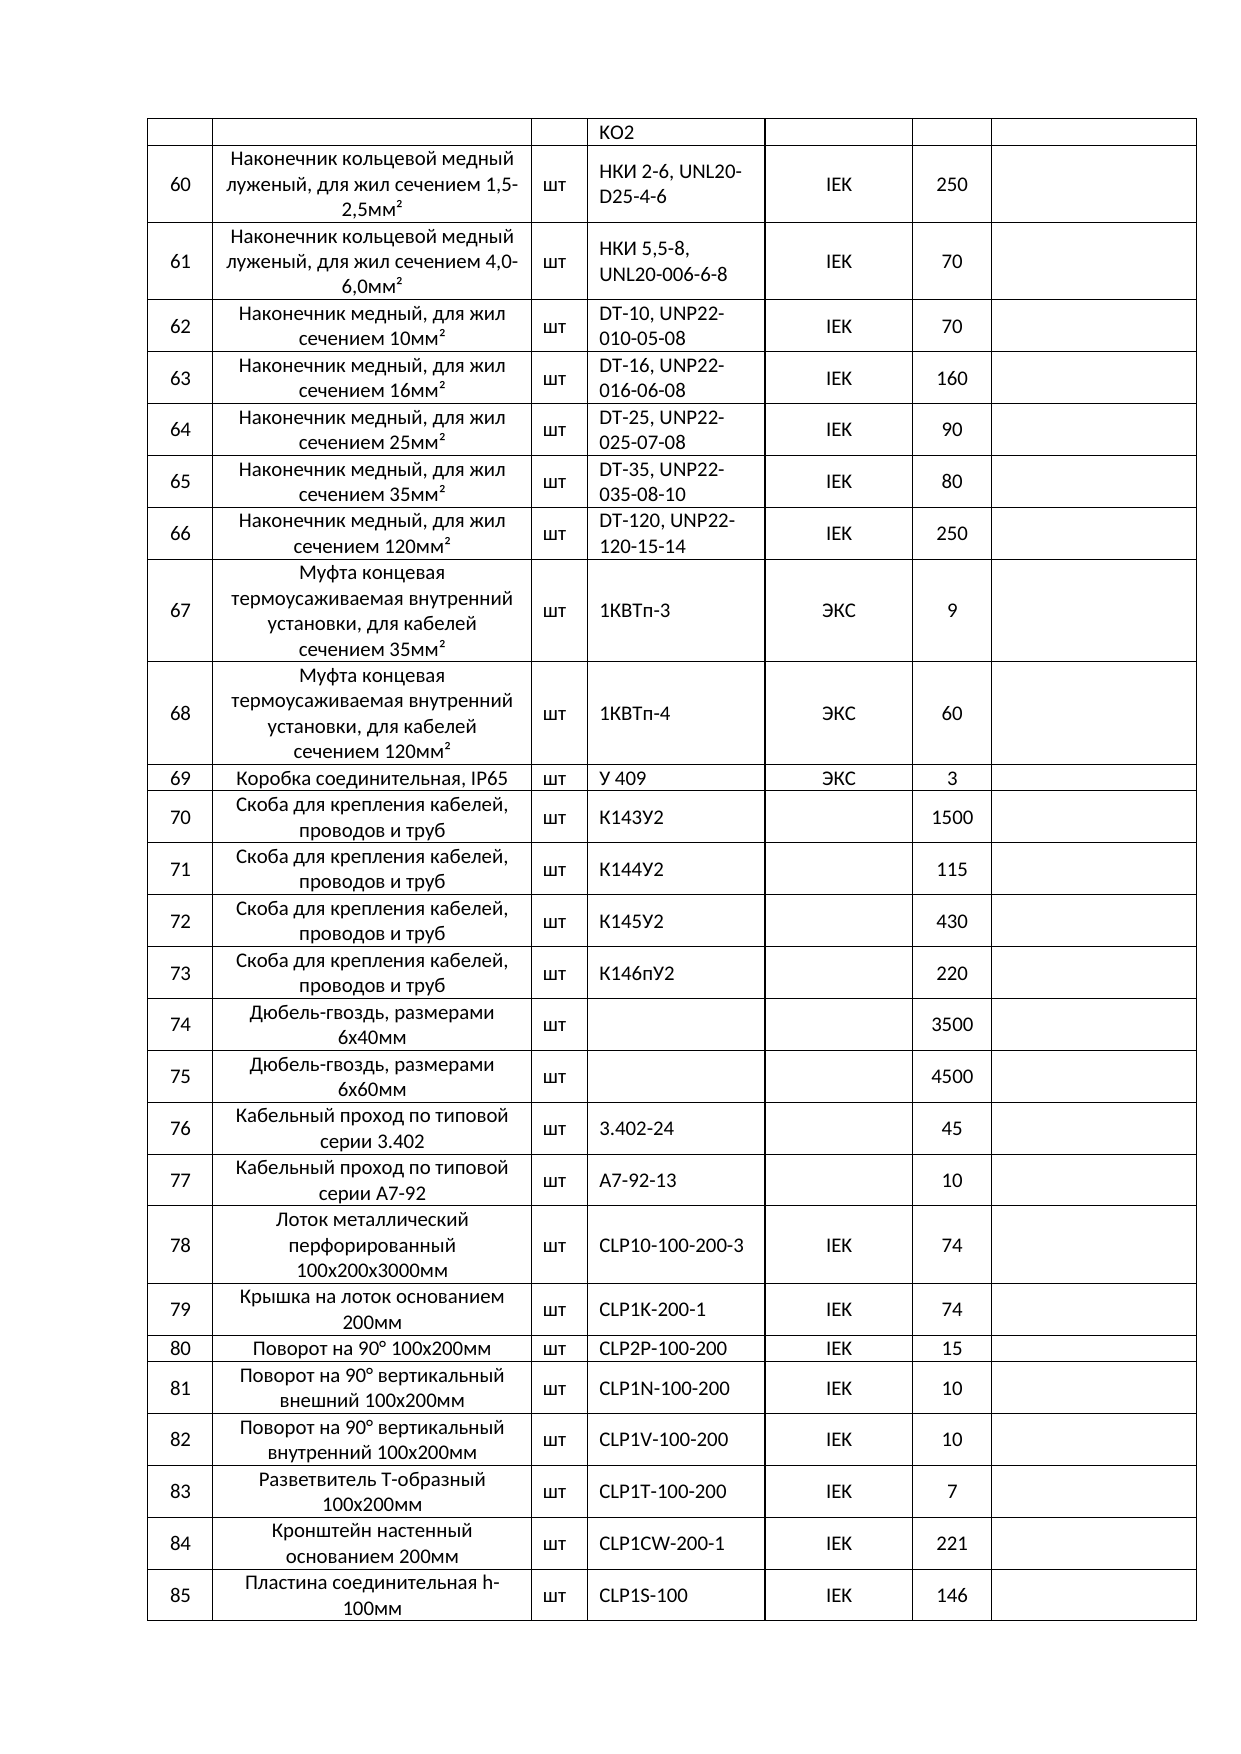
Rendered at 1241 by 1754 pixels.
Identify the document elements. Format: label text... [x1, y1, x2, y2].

table_cell Скоба для крепления кабелей, проводов и труб [213, 895, 531, 946]
table_cell шт [532, 1103, 587, 1153]
table_cell шт [532, 1362, 587, 1413]
table_cell Наконечник кольцевой медный луженый, для жил сечением 4,0-6,0мм² [213, 223, 531, 299]
table_cell [992, 119, 1196, 144]
table_cell DT-35, UNP22-035-08-10 [588, 456, 764, 507]
table_cell шт [532, 895, 587, 946]
table_cell шт [532, 999, 587, 1050]
table_cell К146пУ2 [588, 947, 764, 998]
table_cell Муфта концевая термоусаживаемая внутренний установки, для кабелей сечением 35мм² [213, 560, 531, 661]
table_cell Дюбель-гвоздь, размерами 6х60мм [213, 1051, 531, 1102]
table_cell CLP1K-200-1 [588, 1284, 764, 1334]
table_cell [766, 947, 912, 998]
table_cell [992, 1466, 1196, 1517]
table_cell [213, 119, 531, 144]
table_cell 80 [148, 1336, 212, 1361]
table_cell 83 [148, 1466, 212, 1517]
table_cell [992, 508, 1196, 558]
table_cell [766, 1051, 912, 1102]
table_cell IEK [766, 404, 912, 455]
table_cell DT-25, UNP22-025-07-08 [588, 404, 764, 455]
table_cell 61 [148, 223, 212, 299]
table_cell 221 [913, 1518, 991, 1568]
table_cell [992, 843, 1196, 894]
table_cell Поворот на 90° вертикальный внутренний 100х200мм [213, 1414, 531, 1465]
table_cell 64 [148, 404, 212, 455]
table_cell [992, 456, 1196, 507]
table_cell 3500 [913, 999, 991, 1050]
table_cell 62 [148, 300, 212, 351]
table_cell К143У2 [588, 791, 764, 842]
table_cell [766, 895, 912, 946]
table_cell 80 [913, 456, 991, 507]
table_cell К144У2 [588, 843, 764, 894]
table_cell шт [532, 300, 587, 351]
table_cell шт [532, 1051, 587, 1102]
table_cell 1КВТп-3 [588, 560, 764, 661]
table_cell 4500 [913, 1051, 991, 1102]
table_cell DT-10, UNP22-010-05-08 [588, 300, 764, 351]
table_cell 220 [913, 947, 991, 998]
table_cell [992, 1206, 1196, 1283]
table_cell 10 [913, 1362, 991, 1413]
table_cell [992, 352, 1196, 403]
table_cell шт [532, 1466, 587, 1517]
table_cell Наконечник медный, для жил сечением 120мм² [213, 508, 531, 558]
table_cell IEK [766, 1362, 912, 1413]
table_cell Крышка на лоток основанием 200мм [213, 1284, 531, 1334]
table_cell [992, 662, 1196, 764]
table_cell 250 [913, 146, 991, 222]
table_cell 72 [148, 895, 212, 946]
table_cell [766, 1103, 912, 1153]
table_cell Скоба для крепления кабелей, проводов и труб [213, 843, 531, 894]
table_cell 68 [148, 662, 212, 764]
table_cell IEK [766, 508, 912, 558]
table_cell IEK [766, 1570, 912, 1620]
table_cell шт [532, 947, 587, 998]
table_cell [532, 119, 587, 144]
table_cell 10 [913, 1414, 991, 1465]
table_cell 81 [148, 1362, 212, 1413]
table_cell [766, 119, 912, 144]
table_cell [148, 119, 212, 144]
table_cell Коробка соединительная, IP65 [213, 765, 531, 790]
table_cell шт [532, 352, 587, 403]
table_cell ЭКС [766, 560, 912, 661]
table_cell 250 [913, 508, 991, 558]
table_cell [992, 1284, 1196, 1334]
table_cell шт [532, 508, 587, 558]
table_cell CLP1N-100-200 [588, 1362, 764, 1413]
table_cell 3 [913, 765, 991, 790]
table_cell НКИ 5,5-8, UNL20-006-6-8 [588, 223, 764, 299]
table_cell шт [532, 1570, 587, 1620]
table_cell [992, 146, 1196, 222]
table_cell 82 [148, 1414, 212, 1465]
table_cell 65 [148, 456, 212, 507]
table_cell 69 [148, 765, 212, 790]
table_cell [992, 765, 1196, 790]
table_cell IEK [766, 146, 912, 222]
table_cell шт [532, 1518, 587, 1568]
table_cell 70 [913, 300, 991, 351]
table_cell [766, 843, 912, 894]
table_cell [992, 1518, 1196, 1568]
table_cell Наконечник медный, для жил сечением 25мм² [213, 404, 531, 455]
table_cell шт [532, 662, 587, 764]
table_cell 84 [148, 1518, 212, 1568]
table_cell [588, 1051, 764, 1102]
table_cell [588, 999, 764, 1050]
table_cell 75 [148, 1051, 212, 1102]
table_cell шт [532, 1284, 587, 1334]
table_cell [992, 1103, 1196, 1153]
table_cell 70 [148, 791, 212, 842]
table_cell Муфта концевая термоусаживаемая внутренний установки, для кабелей сечением 120мм² [213, 662, 531, 764]
table_cell IEK [766, 1336, 912, 1361]
table_cell [913, 119, 991, 144]
table_cell [992, 947, 1196, 998]
table_cell 78 [148, 1206, 212, 1283]
table_cell 77 [148, 1155, 212, 1205]
table_cell шт [532, 1155, 587, 1205]
table_cell 73 [148, 947, 212, 998]
table_cell IEK [766, 300, 912, 351]
table_cell 10 [913, 1155, 991, 1205]
table_cell ЭКС [766, 662, 912, 764]
table_cell 9 [913, 560, 991, 661]
table_cell KO2 [588, 119, 764, 144]
table_cell Кронштейн настенный основанием 200мм [213, 1518, 531, 1568]
table_cell Поворот на 90° вертикальный внешний 100х200мм [213, 1362, 531, 1413]
table_cell Скоба для крепления кабелей, проводов и труб [213, 947, 531, 998]
table_cell CLP1S-100 [588, 1570, 764, 1620]
table_cell 1500 [913, 791, 991, 842]
table_cell 45 [913, 1103, 991, 1153]
table_cell [992, 560, 1196, 661]
table_cell шт [532, 404, 587, 455]
table_cell CLP10-100-200-3 [588, 1206, 764, 1283]
table_cell CLP2P-100-200 [588, 1336, 764, 1361]
table_cell [992, 223, 1196, 299]
table_cell НКИ 2-6, UNL20-D25-4-6 [588, 146, 764, 222]
table_cell [992, 1362, 1196, 1413]
table_cell [992, 1155, 1196, 1205]
table_cell Наконечник медный, для жил сечением 10мм² [213, 300, 531, 351]
table_cell [992, 404, 1196, 455]
table_cell IEK [766, 223, 912, 299]
table_cell А7-92-13 [588, 1155, 764, 1205]
table_cell 146 [913, 1570, 991, 1620]
table_cell CLP1Т-100-200 [588, 1466, 764, 1517]
table_cell У 409 [588, 765, 764, 790]
table_cell Наконечник медный, для жил сечением 16мм² [213, 352, 531, 403]
table_cell Кабельный проход по типовой серии А7-92 [213, 1155, 531, 1205]
table_cell [992, 1570, 1196, 1620]
table_cell Скоба для крепления кабелей, проводов и труб [213, 791, 531, 842]
table_cell [992, 999, 1196, 1050]
table_cell 90 [913, 404, 991, 455]
table_cell Дюбель-гвоздь, размерами 6х40мм [213, 999, 531, 1050]
table_cell IEK [766, 1518, 912, 1568]
table_cell IEK [766, 1284, 912, 1334]
table_cell 63 [148, 352, 212, 403]
table_cell [766, 1155, 912, 1205]
table_cell шт [532, 791, 587, 842]
table_cell 70 [913, 223, 991, 299]
table_cell IEK [766, 456, 912, 507]
table_cell 3.402-24 [588, 1103, 764, 1153]
table_cell шт [532, 1206, 587, 1283]
table_cell IEK [766, 352, 912, 403]
table_cell 1КВТп-4 [588, 662, 764, 764]
table_cell 85 [148, 1570, 212, 1620]
table_cell шт [532, 843, 587, 894]
table_cell 66 [148, 508, 212, 558]
table_cell шт [532, 560, 587, 661]
table_cell [992, 791, 1196, 842]
table_cell [992, 1414, 1196, 1465]
table_cell Пластина соединительная h-100мм [213, 1570, 531, 1620]
table_cell [992, 300, 1196, 351]
table_cell 74 [148, 999, 212, 1050]
table_cell Лоток металлический перфорированный 100х200х3000мм [213, 1206, 531, 1283]
table_cell 430 [913, 895, 991, 946]
table_cell CLP1CW-200-1 [588, 1518, 764, 1568]
table_cell 79 [148, 1284, 212, 1334]
table_cell Кабельный проход по типовой серии 3.402 [213, 1103, 531, 1153]
table_cell Наконечник кольцевой медный луженый, для жил сечением 1,5-2,5мм² [213, 146, 531, 222]
table_cell Поворот на 90° 100х200мм [213, 1336, 531, 1361]
table_cell шт [532, 146, 587, 222]
table_cell IEK [766, 1466, 912, 1517]
table_cell Разветвитель Т-образный 100х200мм [213, 1466, 531, 1517]
table_cell шт [532, 1414, 587, 1465]
table_cell 60 [148, 146, 212, 222]
table_cell IEK [766, 1206, 912, 1283]
table_cell шт [532, 223, 587, 299]
table_cell 71 [148, 843, 212, 894]
table_cell IEK [766, 1414, 912, 1465]
table_cell [992, 895, 1196, 946]
table_cell [766, 791, 912, 842]
table_cell 74 [913, 1284, 991, 1334]
table_cell шт [532, 765, 587, 790]
table_cell DT-16, UNP22-016-06-08 [588, 352, 764, 403]
table_cell 74 [913, 1206, 991, 1283]
table_cell DT-120, UNP22-120-15-14 [588, 508, 764, 558]
table_cell [992, 1051, 1196, 1102]
table_cell 115 [913, 843, 991, 894]
table_cell К145У2 [588, 895, 764, 946]
table_cell 160 [913, 352, 991, 403]
table_cell CLP1V-100-200 [588, 1414, 764, 1465]
table_cell 67 [148, 560, 212, 661]
table_cell шт [532, 1336, 587, 1361]
table_cell шт [532, 456, 587, 507]
table_cell 60 [913, 662, 991, 764]
table_cell 15 [913, 1336, 991, 1361]
table_cell 76 [148, 1103, 212, 1153]
table_cell ЭКС [766, 765, 912, 790]
table_cell Наконечник медный, для жил сечением 35мм² [213, 456, 531, 507]
table_cell 7 [913, 1466, 991, 1517]
table_cell [766, 999, 912, 1050]
table_cell [992, 1336, 1196, 1361]
